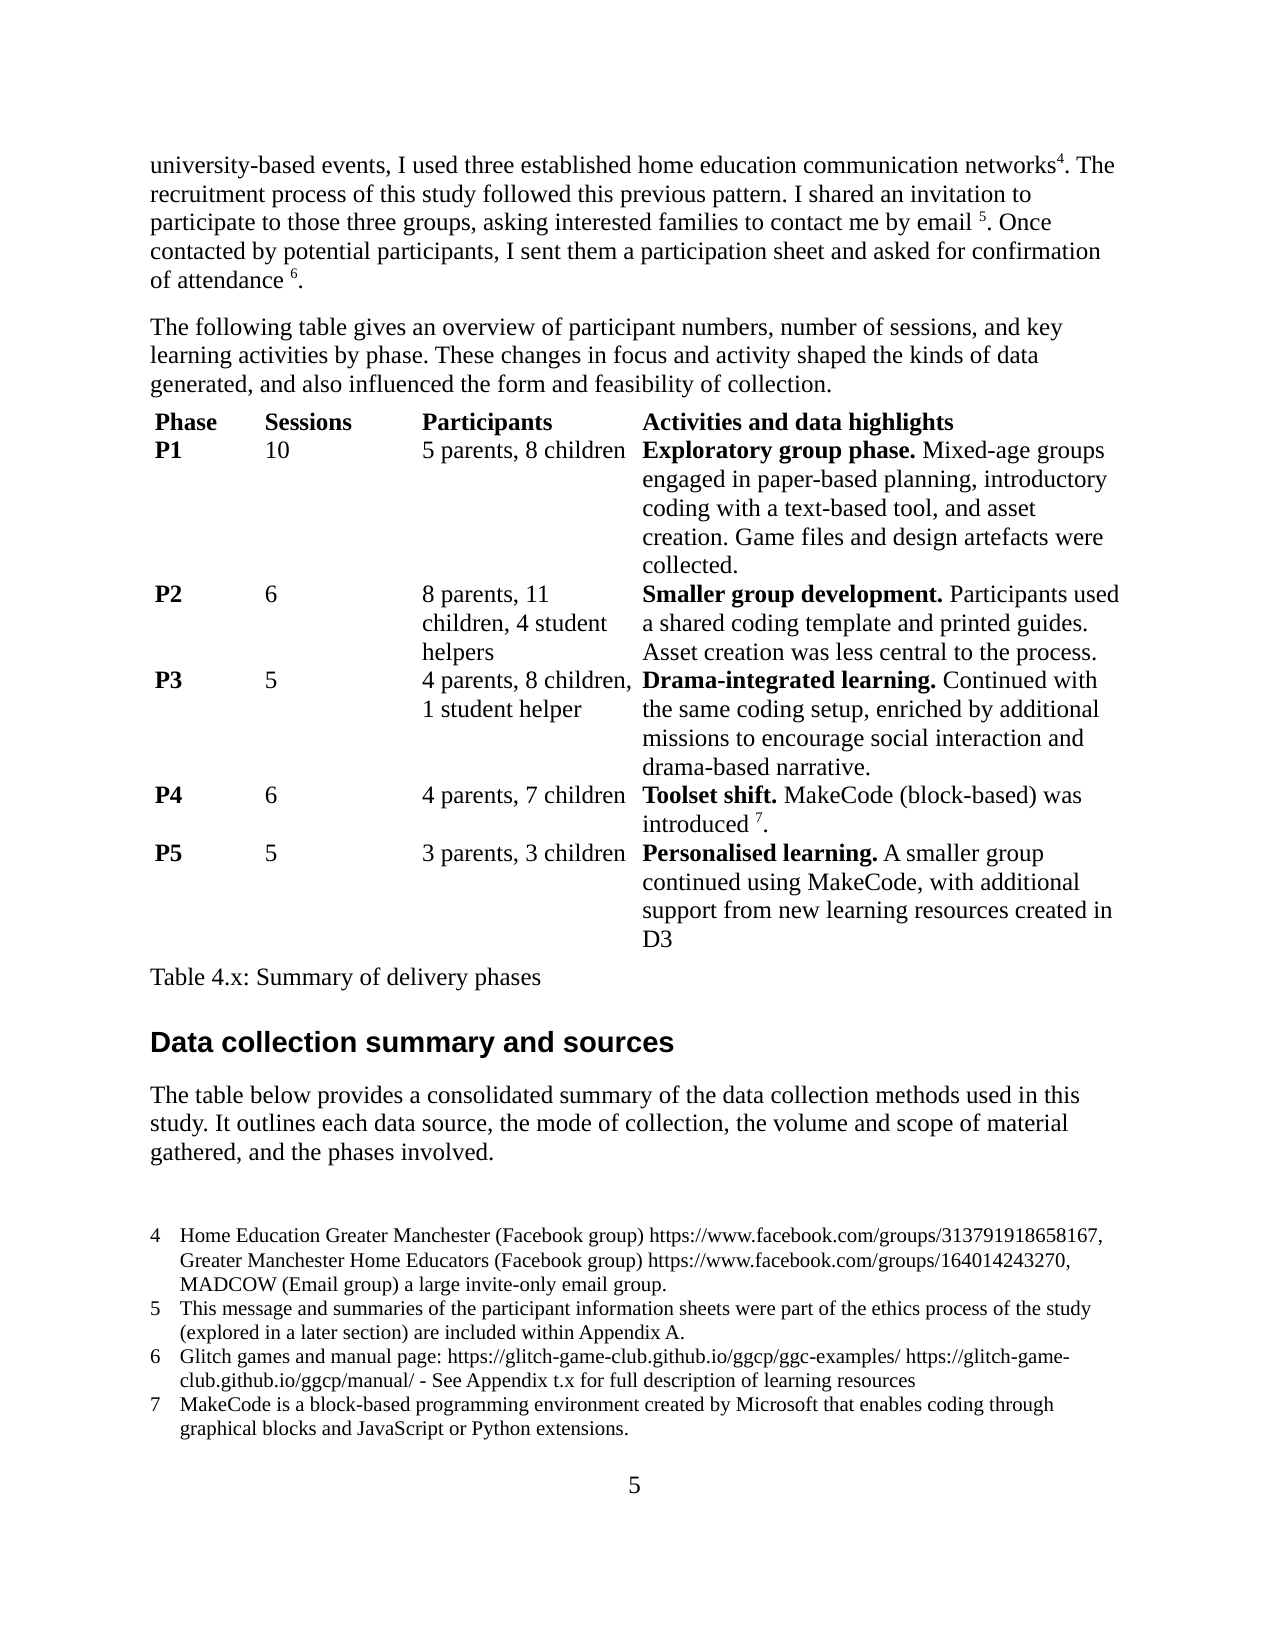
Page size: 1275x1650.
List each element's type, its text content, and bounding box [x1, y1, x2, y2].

subtitle Data collection summary and sources [150, 1025, 1125, 1058]
text Glitch games and manual page: https://glitch-game-club.github.io/ggcp/ggc-examples/ https://glitch-game-club.github.io/ggcp/manual/ - See Appendix t.x for full description of learning resources [150, 1344, 1125, 1392]
table_cell 6 [260, 781, 417, 838]
table_cell 3 parents, 3 children [417, 838, 637, 953]
table_cell P3 [150, 666, 260, 781]
table_cell 8 parents, 11 children, 4 student helpers [417, 579, 637, 666]
table_cell P4 [150, 781, 260, 838]
table_cell 10 [260, 436, 417, 579]
table_cell Smaller group development. Participants used a shared coding template and printed guides. Asset creation was less central to the process. [638, 579, 1125, 666]
table_cell 5 [260, 666, 417, 781]
text The table below provides a consolidated summary of the data collection methods used in this study. It outlines each data source, the mode of collection, the volume and scope of material gathered, and the phases involved. [150, 1080, 1125, 1166]
text The following table gives an overview of participant numbers, number of sessions, and key learning activities by phase. These changes in focus and activity shaped the kinds of data generated, and also influenced the form and feasibility of collection. [150, 312, 1125, 398]
table_cell P1 [150, 436, 260, 579]
text Home Education Greater Manchester (Facebook group) https://www.facebook.com/groups/313791918658167, Greater Manchester Home Educators (Facebook group) https://www.facebook.com/groups/164014243270, MADCOW (Email group) a large invite-only email group. [150, 1223, 1125, 1296]
table_header Phase [150, 407, 260, 436]
table_cell Toolset shift. MakeCode (block-based) was introduced . [638, 781, 1125, 838]
table_header Sessions [260, 407, 417, 436]
text university-based events, I used three established home education communication networks. The recruitment process of this study followed this previous pattern. I shared an invitation to participate to those three groups, asking interested families to contact me by email . Once contacted by potential participants, I sent them a participation sheet and asked for confirmation of attendance . [150, 150, 1125, 294]
table_header Activities and data highlights [638, 407, 1125, 436]
table_cell Personalised learning. A smaller group continued using MakeCode, with additional support from new learning resources created in D3 [638, 838, 1125, 953]
table_cell 6 [260, 579, 417, 666]
table_header Participants [417, 407, 637, 436]
text This message and summaries of the participant information sheets were part of the ethics process of the study (explored in a later section) are included within Appendix A. [150, 1296, 1125, 1344]
table_cell 5 [260, 838, 417, 953]
table_cell 4 parents, 7 children [417, 781, 637, 838]
table_cell 5 parents, 8 children [417, 436, 637, 579]
table_cell P5 [150, 838, 260, 953]
table_cell Exploratory group phase. Mixed-age groups engaged in paper-based planning, introductory coding with a text-based tool, and asset creation. Game files and design artefacts were collected. [638, 436, 1125, 579]
table_cell Drama-integrated learning. Continued with the same coding setup, enriched by additional missions to encourage social interaction and drama-based narrative. [638, 666, 1125, 781]
table_cell 4 parents, 8 children, 1 student helper [417, 666, 637, 781]
table_cell P2 [150, 579, 260, 666]
text Table 4.x: Summary of delivery phases [150, 962, 1125, 991]
